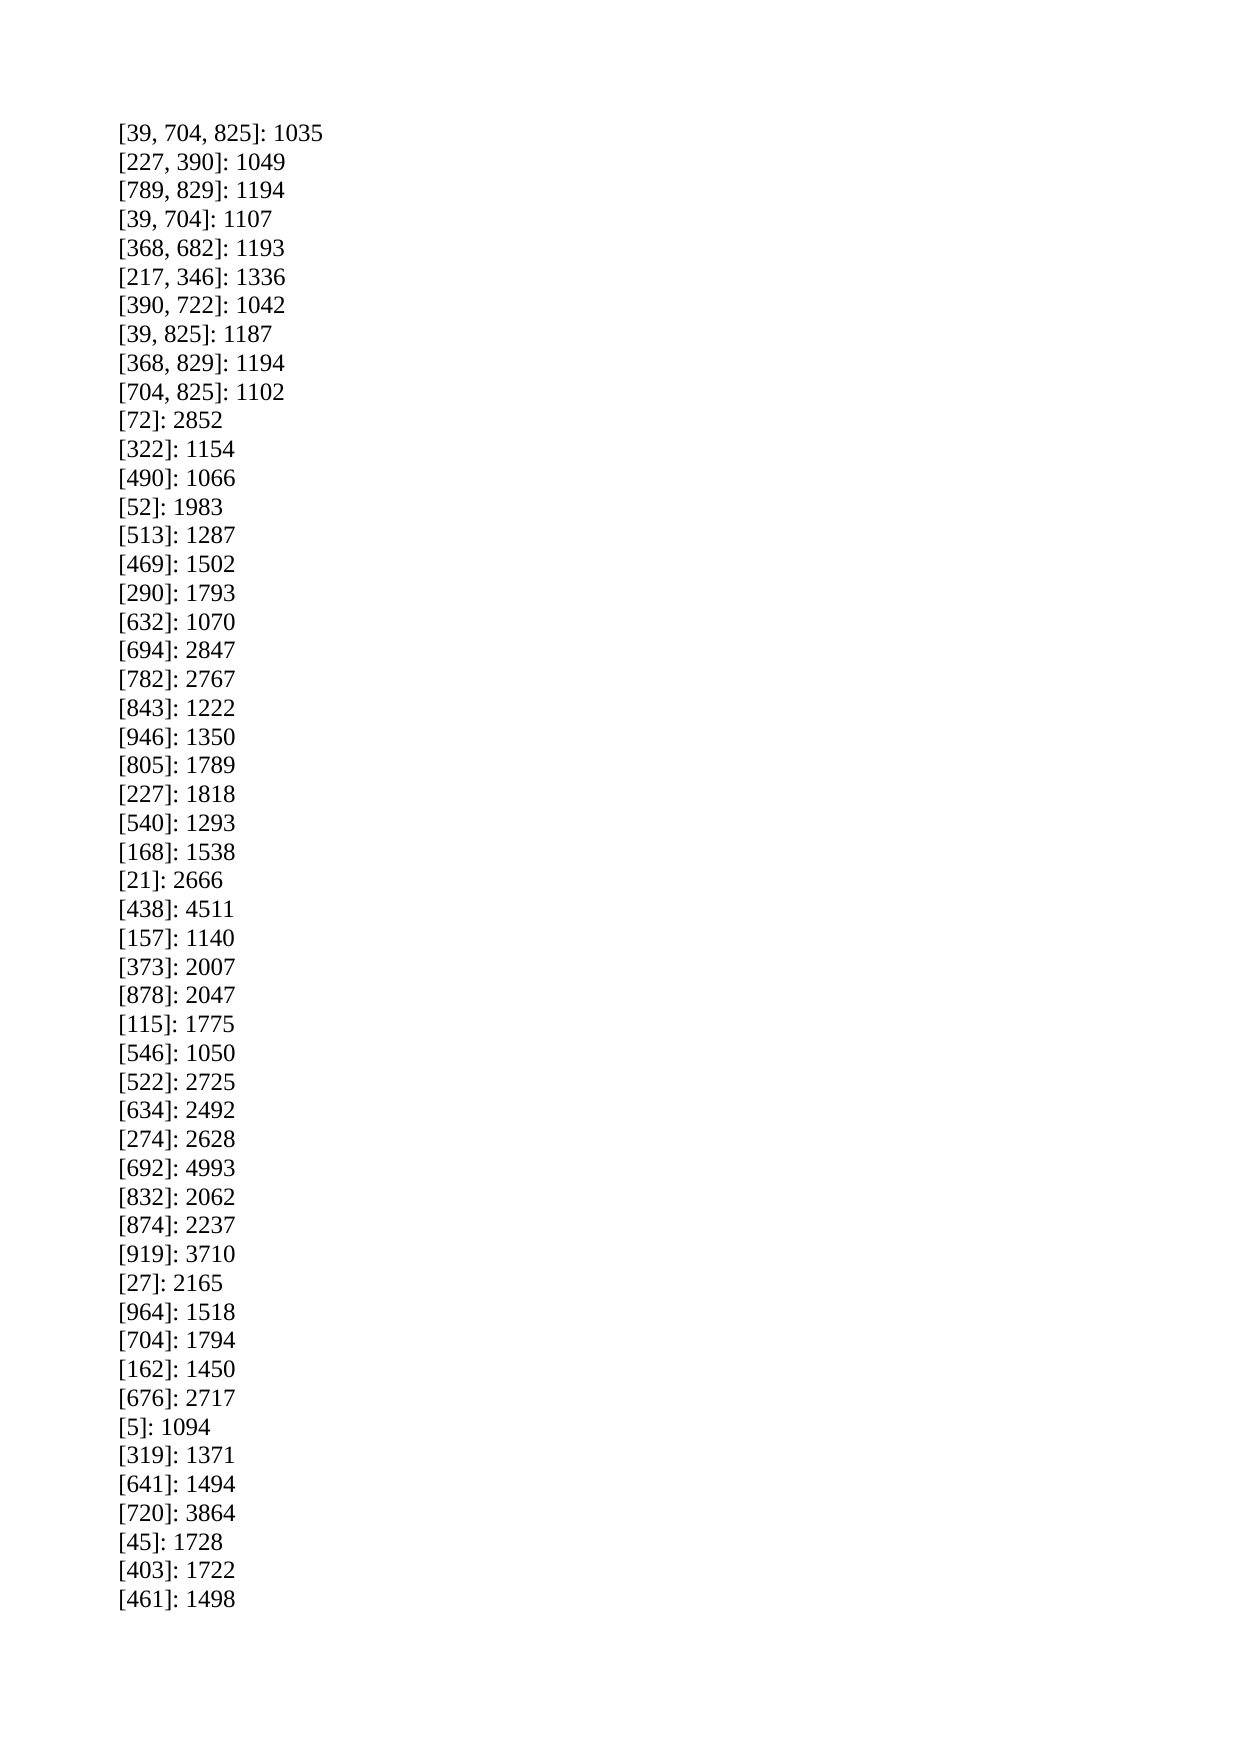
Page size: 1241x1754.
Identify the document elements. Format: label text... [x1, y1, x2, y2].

text [217, 346]: 1336 [118, 262, 1122, 291]
text [27]: 2165 [118, 1268, 1122, 1297]
text [290]: 1793 [118, 578, 1122, 607]
text [72]: 2852 [118, 406, 1122, 434]
text [522]: 2725 [118, 1067, 1122, 1096]
text [227, 390]: 1049 [118, 147, 1122, 176]
text [805]: 1789 [118, 751, 1122, 779]
text [390, 722]: 1042 [118, 291, 1122, 319]
text [319]: 1371 [118, 1441, 1122, 1469]
text [5]: 1094 [118, 1412, 1122, 1441]
text [874]: 2237 [118, 1211, 1122, 1239]
text [21]: 2666 [118, 866, 1122, 894]
text [692]: 4993 [118, 1153, 1122, 1182]
text [676]: 2717 [118, 1383, 1122, 1412]
text [39, 825]: 1187 [118, 319, 1122, 348]
text [789, 829]: 1194 [118, 176, 1122, 204]
text [162]: 1450 [118, 1354, 1122, 1383]
text [39, 704]: 1107 [118, 204, 1122, 233]
text [461]: 1498 [118, 1584, 1122, 1613]
text [39, 704, 825]: 1035 [118, 118, 1122, 147]
text [843]: 1222 [118, 693, 1122, 722]
text [168]: 1538 [118, 837, 1122, 866]
text [634]: 2492 [118, 1096, 1122, 1124]
text [52]: 1983 [118, 492, 1122, 521]
text [45]: 1728 [118, 1527, 1122, 1556]
text [115]: 1775 [118, 1009, 1122, 1038]
text [540]: 1293 [118, 808, 1122, 837]
text [274]: 2628 [118, 1124, 1122, 1153]
text [322]: 1154 [118, 434, 1122, 463]
text [632]: 1070 [118, 607, 1122, 636]
text [832]: 2062 [118, 1182, 1122, 1211]
text [919]: 3710 [118, 1239, 1122, 1268]
text [373]: 2007 [118, 952, 1122, 981]
text [964]: 1518 [118, 1297, 1122, 1326]
text [403]: 1722 [118, 1556, 1122, 1584]
text [546]: 1050 [118, 1038, 1122, 1067]
text [490]: 1066 [118, 463, 1122, 492]
text [782]: 2767 [118, 664, 1122, 693]
text [720]: 3864 [118, 1498, 1122, 1527]
text [227]: 1818 [118, 779, 1122, 808]
text [878]: 2047 [118, 981, 1122, 1009]
text [157]: 1140 [118, 923, 1122, 952]
text [469]: 1502 [118, 549, 1122, 578]
text [368, 682]: 1193 [118, 233, 1122, 262]
text [704]: 1794 [118, 1326, 1122, 1354]
text [641]: 1494 [118, 1469, 1122, 1498]
text [368, 829]: 1194 [118, 348, 1122, 377]
text [694]: 2847 [118, 636, 1122, 664]
text [704, 825]: 1102 [118, 377, 1122, 406]
text [438]: 4511 [118, 894, 1122, 923]
text [946]: 1350 [118, 722, 1122, 751]
text [513]: 1287 [118, 521, 1122, 549]
